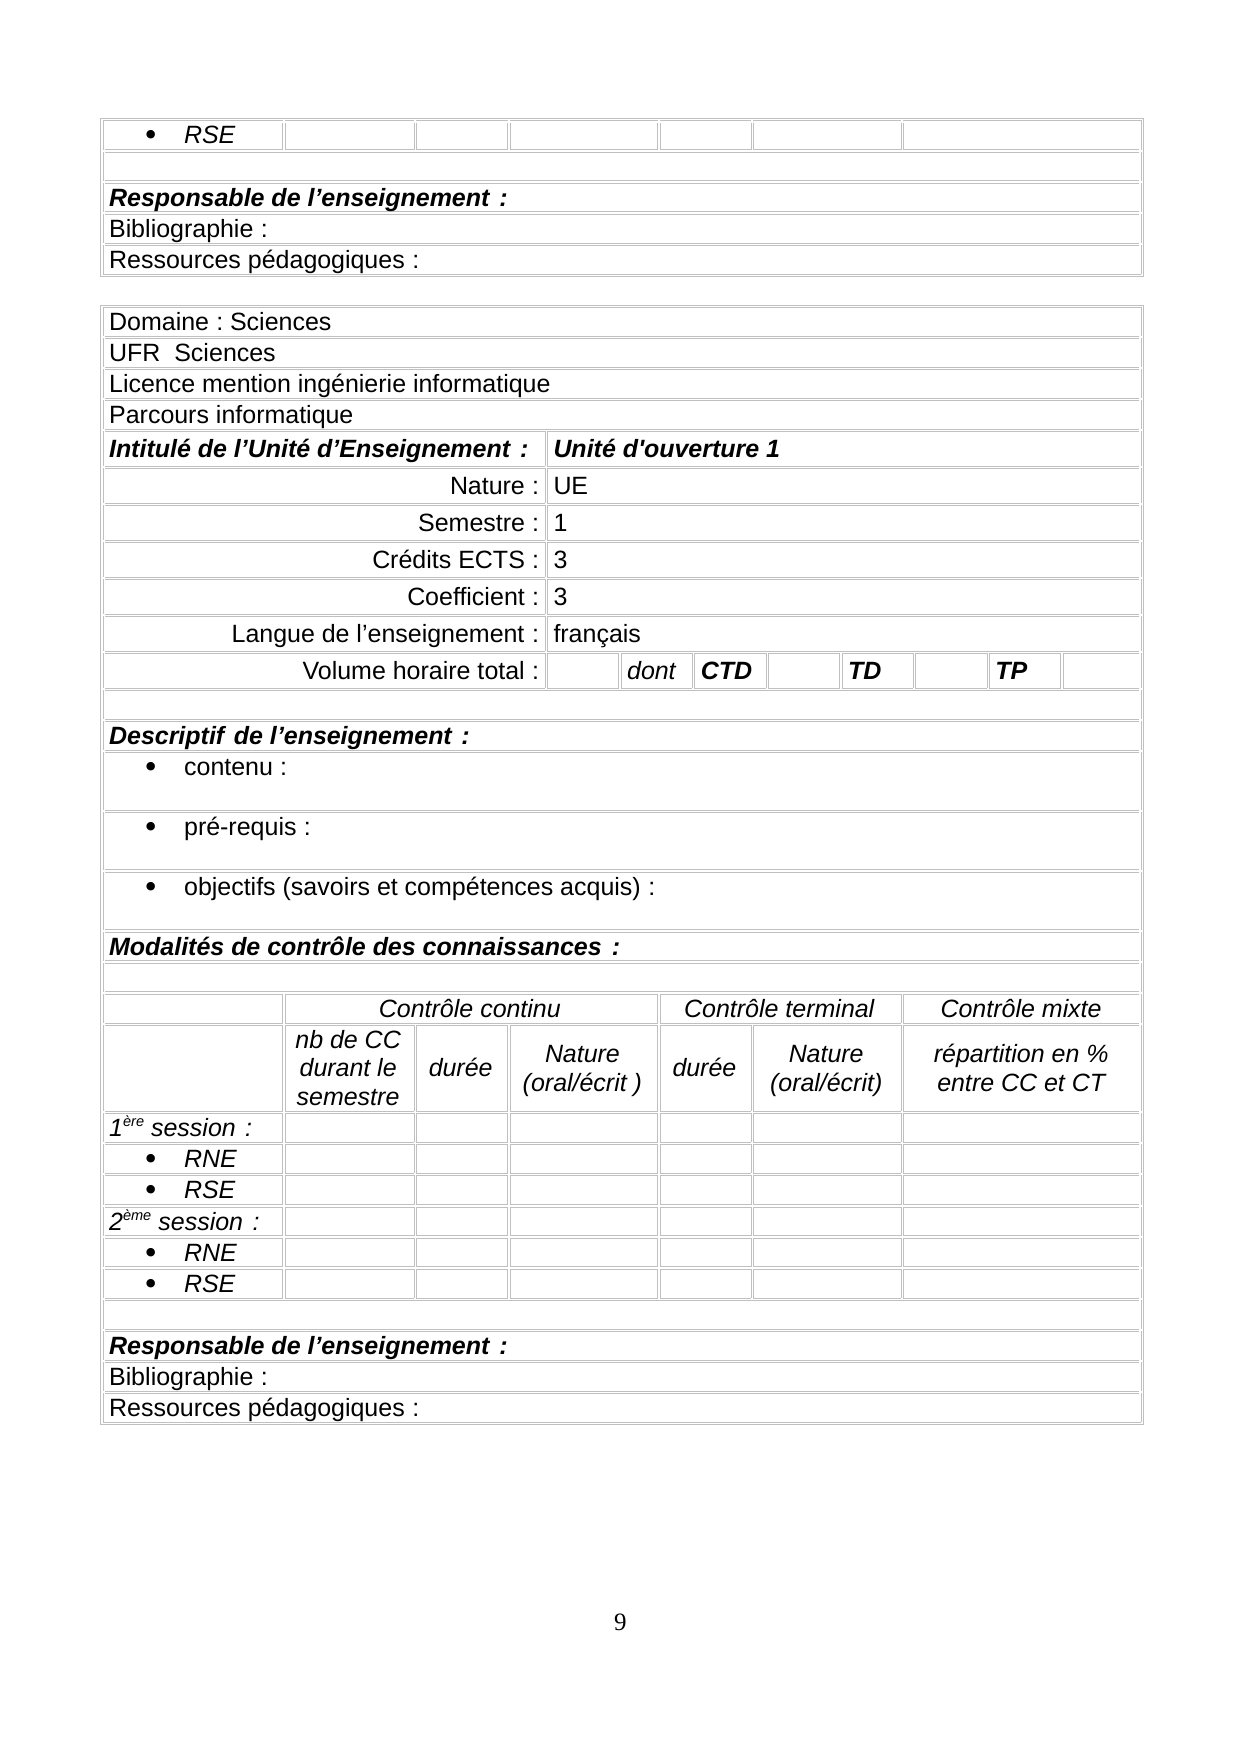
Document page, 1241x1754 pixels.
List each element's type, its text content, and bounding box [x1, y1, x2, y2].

table_cell Contrôle terminal [661, 995, 901, 1022]
table_cell [661, 1176, 751, 1204]
table_cell [511, 1145, 657, 1173]
table_cell [286, 1176, 414, 1204]
table_cell RSE [104, 121, 283, 149]
table_cell [286, 1114, 414, 1142]
table_cell contenu : [102, 750, 1142, 809]
table_cell 1ère session : [102, 1111, 283, 1142]
table_cell TP [990, 654, 1060, 687]
table_cell Descriptif de l’enseignement : [102, 719, 1142, 749]
table_cell [417, 1145, 507, 1173]
table_cell RSE [102, 1173, 283, 1204]
table_cell [659, 119, 752, 149]
table_cell [661, 1270, 751, 1298]
table_cell Nature (oral/écrit ) [511, 1026, 657, 1111]
table_cell Licence mention ingénierie informatique [102, 367, 1142, 398]
table_cell [417, 1176, 507, 1204]
table_cell [754, 1270, 901, 1298]
table_cell [902, 119, 1142, 149]
table_cell [417, 1270, 507, 1298]
table_cell Bibliographie : [102, 1360, 1142, 1391]
table_cell [102, 688, 1142, 718]
table_cell [511, 1208, 657, 1235]
table_cell [102, 991, 283, 1022]
table_cell UE [548, 466, 1142, 503]
table_cell Volume horaire total : [102, 651, 546, 687]
table_cell [752, 119, 902, 149]
table_cell Ressources pédagogiques : [102, 1391, 1142, 1422]
table_cell objectifs (savoirs et compétences acquis) : [102, 869, 1142, 929]
table_cell [102, 1298, 1142, 1329]
table_cell [769, 654, 839, 687]
table_cell Langue de l’enseignement : [102, 614, 546, 651]
table_cell [661, 1145, 751, 1173]
table_cell [754, 1145, 901, 1173]
table_cell [511, 1270, 657, 1298]
table_cell 3 [548, 577, 1142, 613]
table_cell [661, 1114, 751, 1142]
table_cell [102, 1023, 282, 1111]
table_cell [754, 1114, 901, 1142]
table_cell [902, 1204, 1142, 1235]
table_cell [548, 654, 618, 687]
table_cell [902, 1111, 1142, 1142]
table_cell Contrôle continu [286, 995, 657, 1022]
table_cell RNE [102, 1235, 283, 1266]
table_cell [1064, 651, 1142, 687]
table_cell TD [843, 654, 913, 687]
table_cell Semestre : [102, 503, 546, 539]
table_cell UFR Sciences [102, 336, 1142, 367]
table_cell durée [417, 1026, 507, 1111]
table_cell [902, 1266, 1142, 1298]
table_cell Nature : [102, 466, 546, 503]
table_cell français [548, 614, 1142, 651]
table_cell Ressources pédagogiques : [102, 243, 1142, 273]
table_cell [902, 1142, 1142, 1173]
table_cell [509, 121, 658, 149]
table_cell Coefficient : [102, 577, 546, 613]
table_cell [102, 960, 1142, 991]
table_header Domaine : Sciences [104, 308, 1141, 336]
table_cell [754, 1176, 901, 1204]
table_cell [284, 119, 415, 149]
table_cell [902, 1235, 1142, 1266]
table_cell dont [622, 654, 692, 687]
table_cell [286, 1208, 414, 1235]
table_cell [102, 149, 1142, 180]
table_cell [661, 1239, 751, 1266]
table_cell nb de CC durant le semestre [286, 1026, 414, 1111]
table_cell 1 [546, 503, 1142, 539]
table_cell répartition en % entre CC et CT [904, 1023, 1142, 1111]
table_cell [902, 1173, 1142, 1204]
table_cell [417, 1114, 507, 1142]
table_cell CTD [695, 654, 766, 687]
table_cell RNE [102, 1142, 283, 1173]
table_cell [511, 1114, 657, 1142]
table_cell [511, 1176, 657, 1204]
table_cell [286, 1270, 414, 1298]
table_cell [286, 1239, 414, 1266]
table_cell [916, 654, 987, 687]
table_cell Intitulé de l’Unité d’Enseignement : [102, 429, 546, 466]
table_cell Parcours informatique [102, 398, 1142, 429]
table_cell [754, 1208, 901, 1235]
table_cell Responsable de l’enseignement : [102, 1329, 1142, 1360]
table_cell Unité d'ouverture 1 [546, 429, 1142, 466]
table_cell [417, 1239, 507, 1266]
table_cell Nature (oral/écrit) [754, 1026, 901, 1111]
table_cell [417, 1208, 507, 1235]
table_cell durée [661, 1026, 751, 1111]
table_cell 3 [548, 540, 1142, 577]
table_cell Modalités de contrôle des connaissances : [102, 929, 1142, 960]
table_cell Crédits ECTS : [102, 540, 546, 577]
table_cell RSE [102, 1266, 283, 1298]
table_cell [415, 121, 508, 149]
table_cell 2ème session : [102, 1204, 283, 1235]
table_cell Responsable de l’enseignement : [102, 180, 1142, 211]
table_cell [754, 1239, 901, 1266]
table_cell [661, 1208, 751, 1235]
table_cell Bibliographie : [102, 211, 1142, 242]
table_cell pré-requis : [102, 810, 1142, 869]
table_cell [286, 1145, 414, 1173]
table_cell Contrôle mixte [902, 991, 1142, 1022]
table_cell [511, 1239, 657, 1266]
